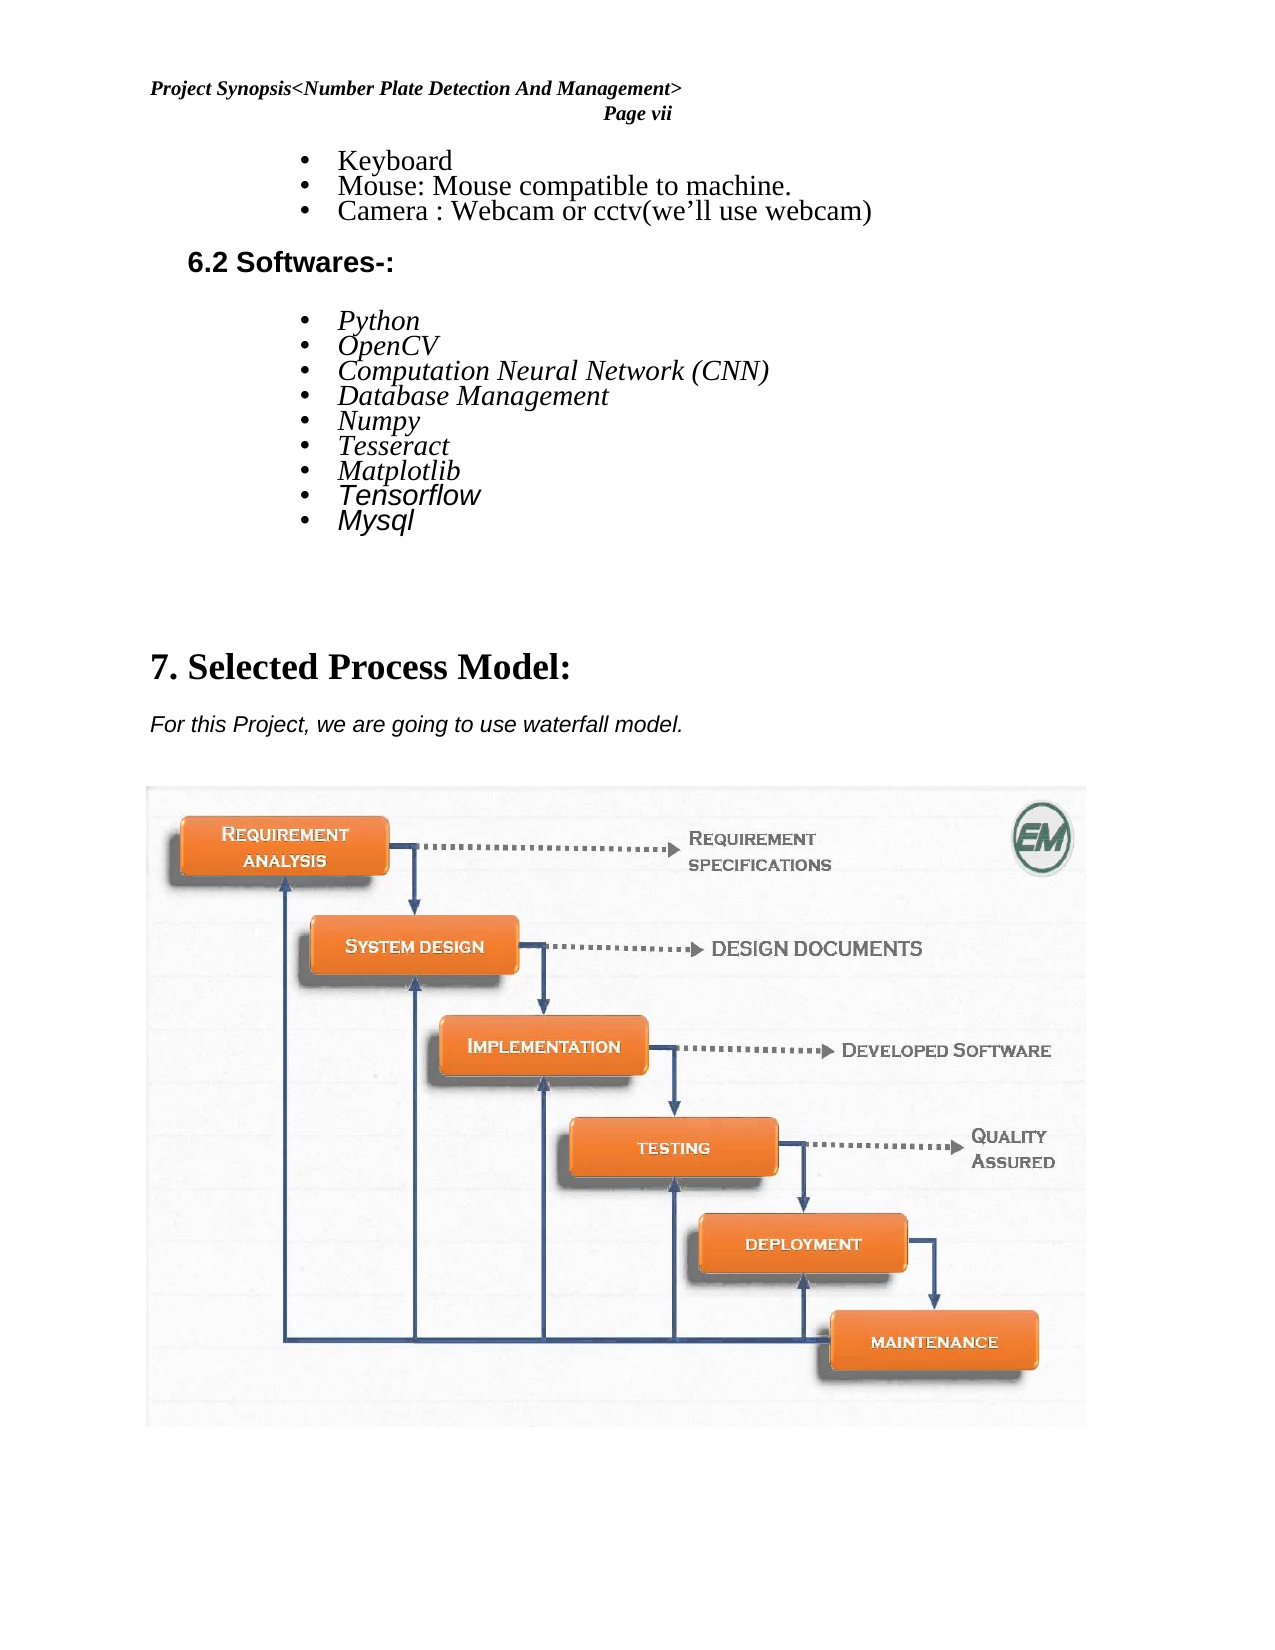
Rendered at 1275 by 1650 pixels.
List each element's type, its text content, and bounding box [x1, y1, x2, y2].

list Keyboard [300, 150, 1125, 175]
subtitle 7. Selected Process Model: [150, 644, 1125, 687]
list Mouse: Mouse compatible to machine. [300, 175, 1125, 200]
list Numpy [300, 411, 1125, 436]
list Camera : Webcam or cctv(we’ll use webcam) [646, 200, 1125, 225]
list Database Management [300, 386, 1125, 411]
list Computation Neural Network (CNN) [695, 361, 1125, 386]
list Tensorflow [300, 486, 1125, 511]
picture [146, 786, 1086, 1427]
list Mysql [300, 511, 1125, 536]
list Python [300, 311, 1125, 336]
list Computation Neural Network (CNN) [300, 361, 699, 386]
list Camera : Webcam or cctv(we’ll use webcam) [300, 200, 649, 225]
list OpenCV [300, 336, 1125, 361]
list Tesseract [300, 436, 1125, 461]
list Matplotlib [300, 461, 1125, 486]
text 6.2 Softwares-: [150, 254, 1125, 277]
text For this Project, we are going to use waterfall model. [150, 712, 1125, 737]
